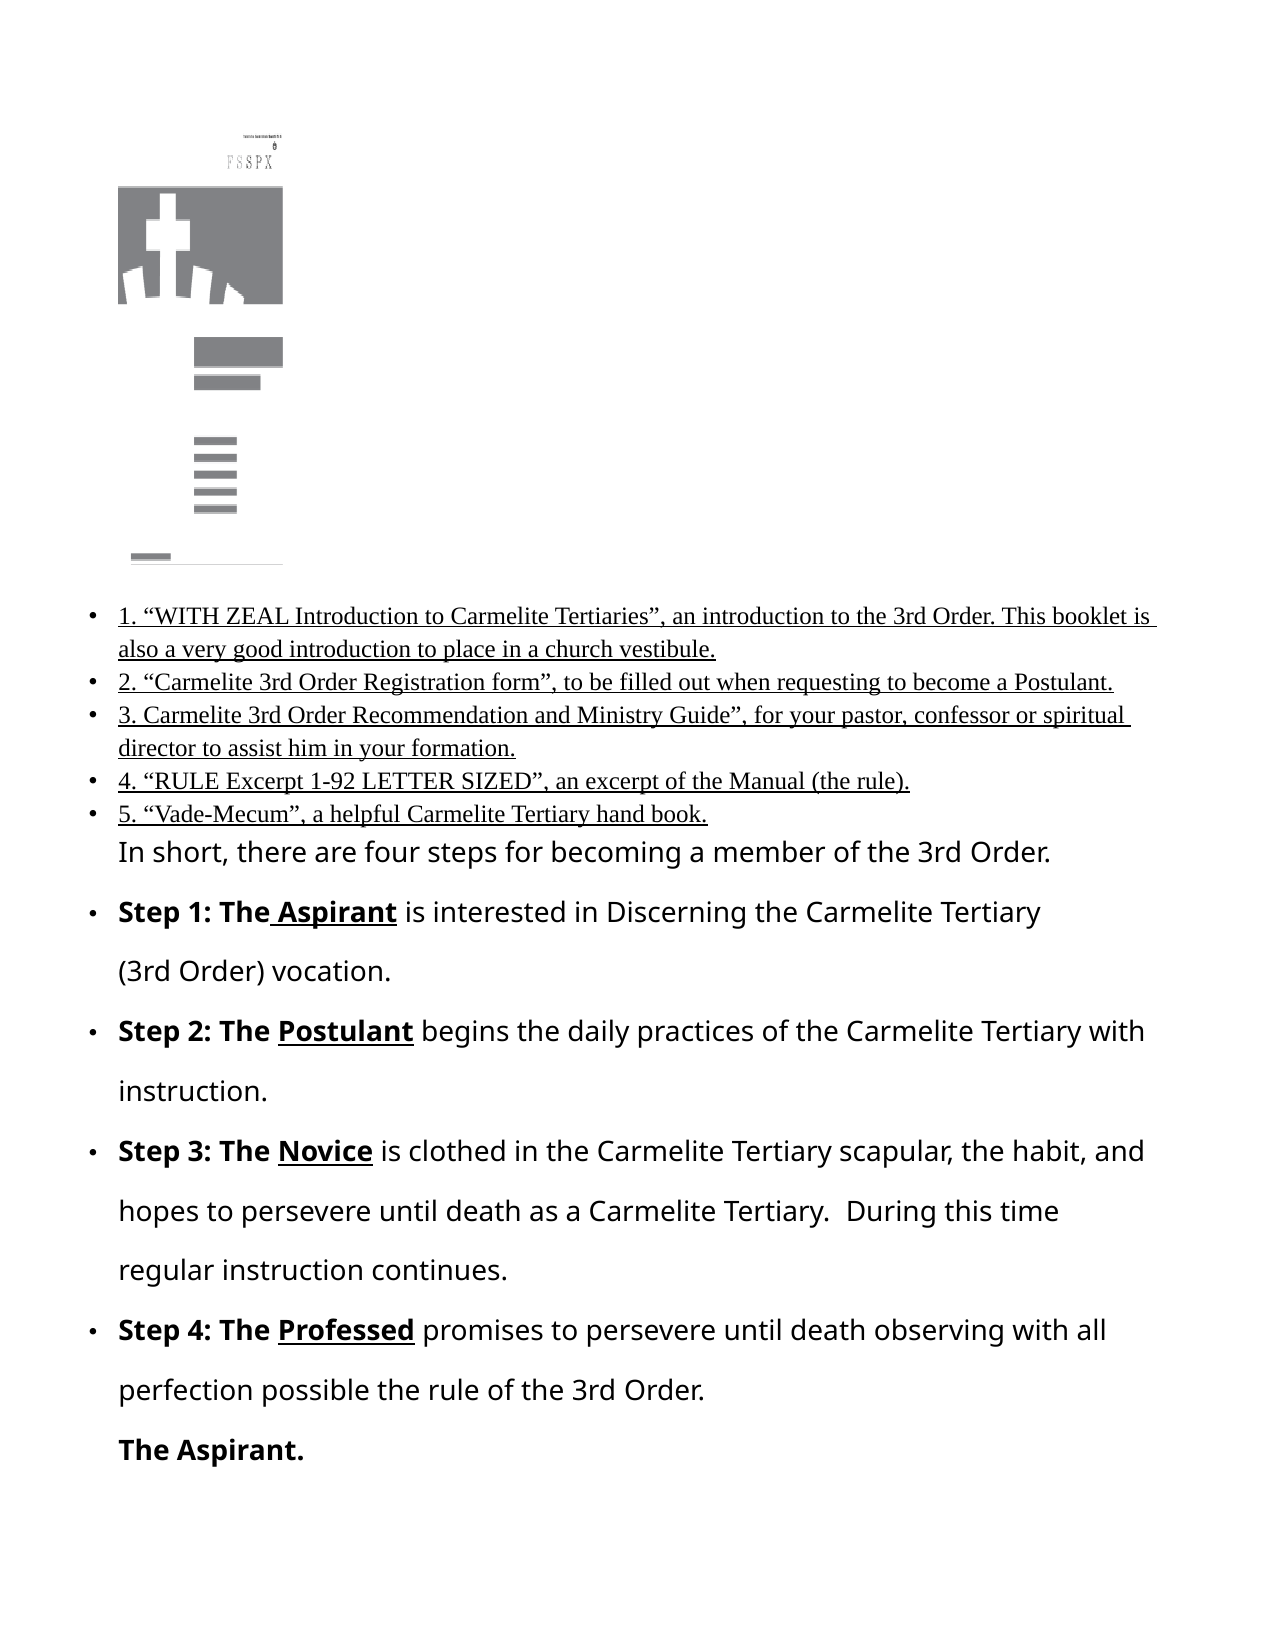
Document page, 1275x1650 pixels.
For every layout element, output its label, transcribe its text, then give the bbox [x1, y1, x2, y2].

list 4. “RULE Excerpt 1-92 LETTER SIZED”, an excerpt of the Manual (the rule). [118, 766, 1157, 795]
list Step 4: The Professed promises to persevere until death observing with all perfection possible the rule of the 3rd Order. [118, 1311, 1157, 1409]
list 3. Carmelite 3rd Order Recommendation and Ministry Guide”, for your pastor, confessor or spiritual director to assist him in your formation. [118, 700, 1157, 762]
list Step 2: The Postulant begins the daily practices of the Carmelite Tertiary with instruction. [118, 1012, 1157, 1110]
list also a very good introduction to place in a church vestibule. [118, 627, 1157, 663]
list 1. “WITH ZEAL Introduction to Carmelite Tertiaries”, an introduction to the 3rd Order. This booklet is [118, 601, 1157, 626]
text In short, there are four steps for becoming a member of the 3rd Order. [118, 832, 1157, 871]
list 5. “Vade-Mecum”, a helpful Carmelite Tertiary hand book. [118, 799, 1157, 828]
text The Aspirant. [118, 1430, 1157, 1468]
list Step 1: The Aspirant is interested in Discerning the Carmelite Tertiary (3rd Order) vocation. [118, 892, 1157, 990]
list Step 3: The Novice is clothed in the Carmelite Tertiary scapular, the habit, and hopes to persevere until death as a Carmelite Tertiary. During this time regular instruction continues. [118, 1131, 1157, 1289]
list 2. “Carmelite 3rd Order Registration form”, to be filled out when requesting to become a Postulant. [118, 667, 1157, 696]
picture [118, 118, 292, 583]
